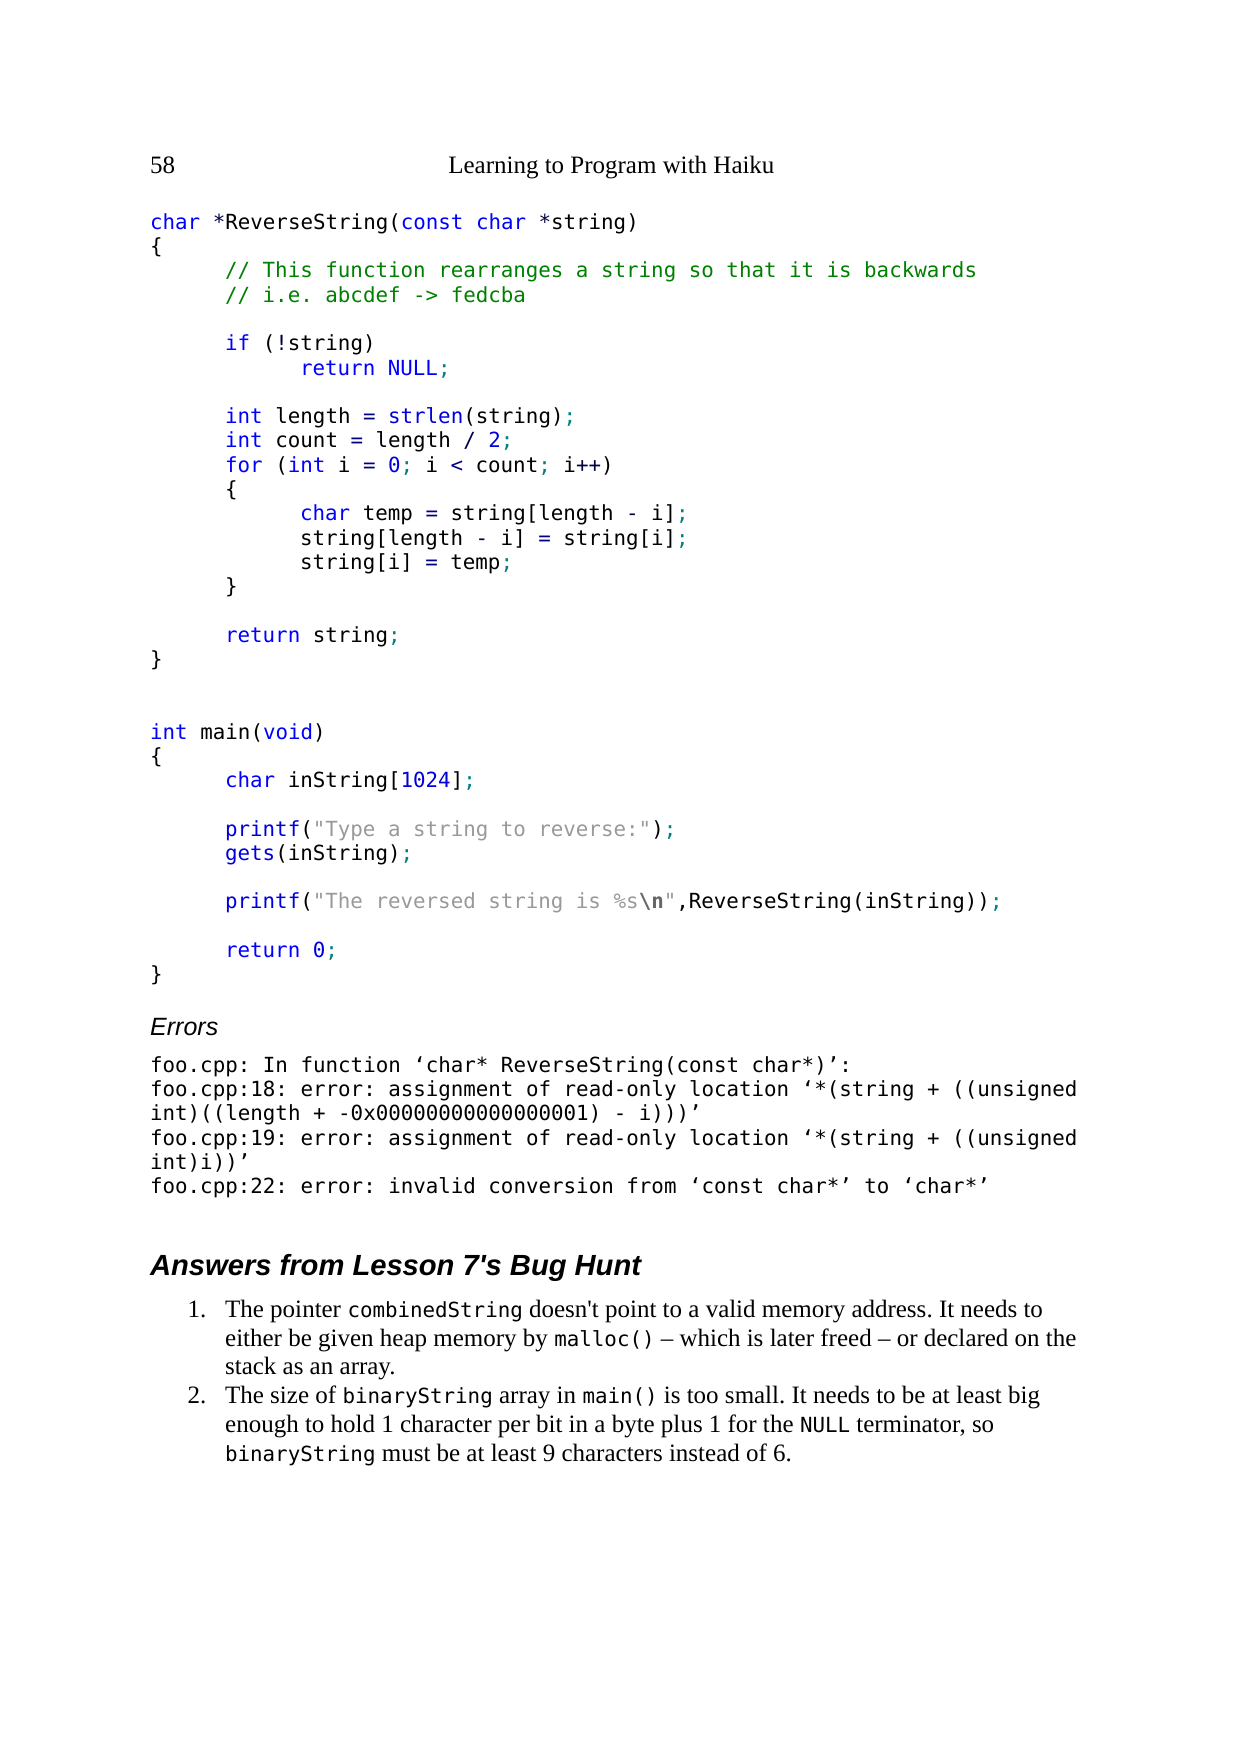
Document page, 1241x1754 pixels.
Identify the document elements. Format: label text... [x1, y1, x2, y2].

text if (!string) [150, 331, 1091, 356]
text char *ReverseString(const char *string) [150, 210, 1091, 234]
text foo.cpp:18: error: assignment of read-only location ‘*(string + ((unsigned int)((length + -0x00000000000000001) - i)))’ [150, 1077, 1091, 1126]
text gets(inString); [150, 841, 1091, 865]
text foo.cpp:22: error: invalid conversion from ‘const char*’ to ‘char*’ [150, 1174, 1091, 1198]
text int main(void) [150, 720, 1091, 744]
text // This function rearranges a string so that it is backwards [150, 258, 1091, 283]
text { [150, 744, 1091, 768]
list The pointer combinedString doesn't point to a valid memory address. It needs to either be given heap memory by malloc() – which is later freed – or declared on the stack as an array. [187, 1294, 1091, 1380]
text return string; [150, 623, 1091, 647]
text foo.cpp: In function ‘char* ReverseString(const char*)’: [150, 1053, 1091, 1077]
text { [150, 234, 1091, 258]
subtitle Answers from Lesson 7's Bug Hunt [150, 1248, 1091, 1281]
text int length = strlen(string); [150, 404, 1091, 428]
text string[i] = temp; [150, 550, 1091, 574]
text return NULL; [150, 356, 1091, 380]
text for (int i = 0; i < count; i++) [150, 453, 1091, 477]
text } [150, 962, 1091, 987]
text { [150, 477, 1091, 501]
text foo.cpp:19: error: assignment of read-only location ‘*(string + ((unsigned int)i))’ [150, 1126, 1091, 1174]
text printf("The reversed string is %s\n",ReverseString(inString)); [150, 889, 1091, 914]
text char inString[1024]; [150, 768, 1091, 792]
text } [150, 574, 1091, 598]
text string[length - i] = string[i]; [150, 526, 1091, 550]
subtitle Errors [150, 1012, 1091, 1040]
list The size of binaryString array in main() is too small. It needs to be at least big enough to hold 1 character per bit in a byte plus 1 for the NULL terminator, so binaryString must be at least 9 characters instead of 6. [187, 1380, 1091, 1466]
text // i.e. abcdef -> fedcba [150, 283, 1091, 307]
text return 0; [150, 938, 1091, 962]
text char temp = string[length - i]; [150, 501, 1091, 526]
text int count = length / 2; [150, 428, 1091, 453]
text } [150, 647, 1091, 671]
text printf("Type a string to reverse:"); [150, 817, 1091, 841]
